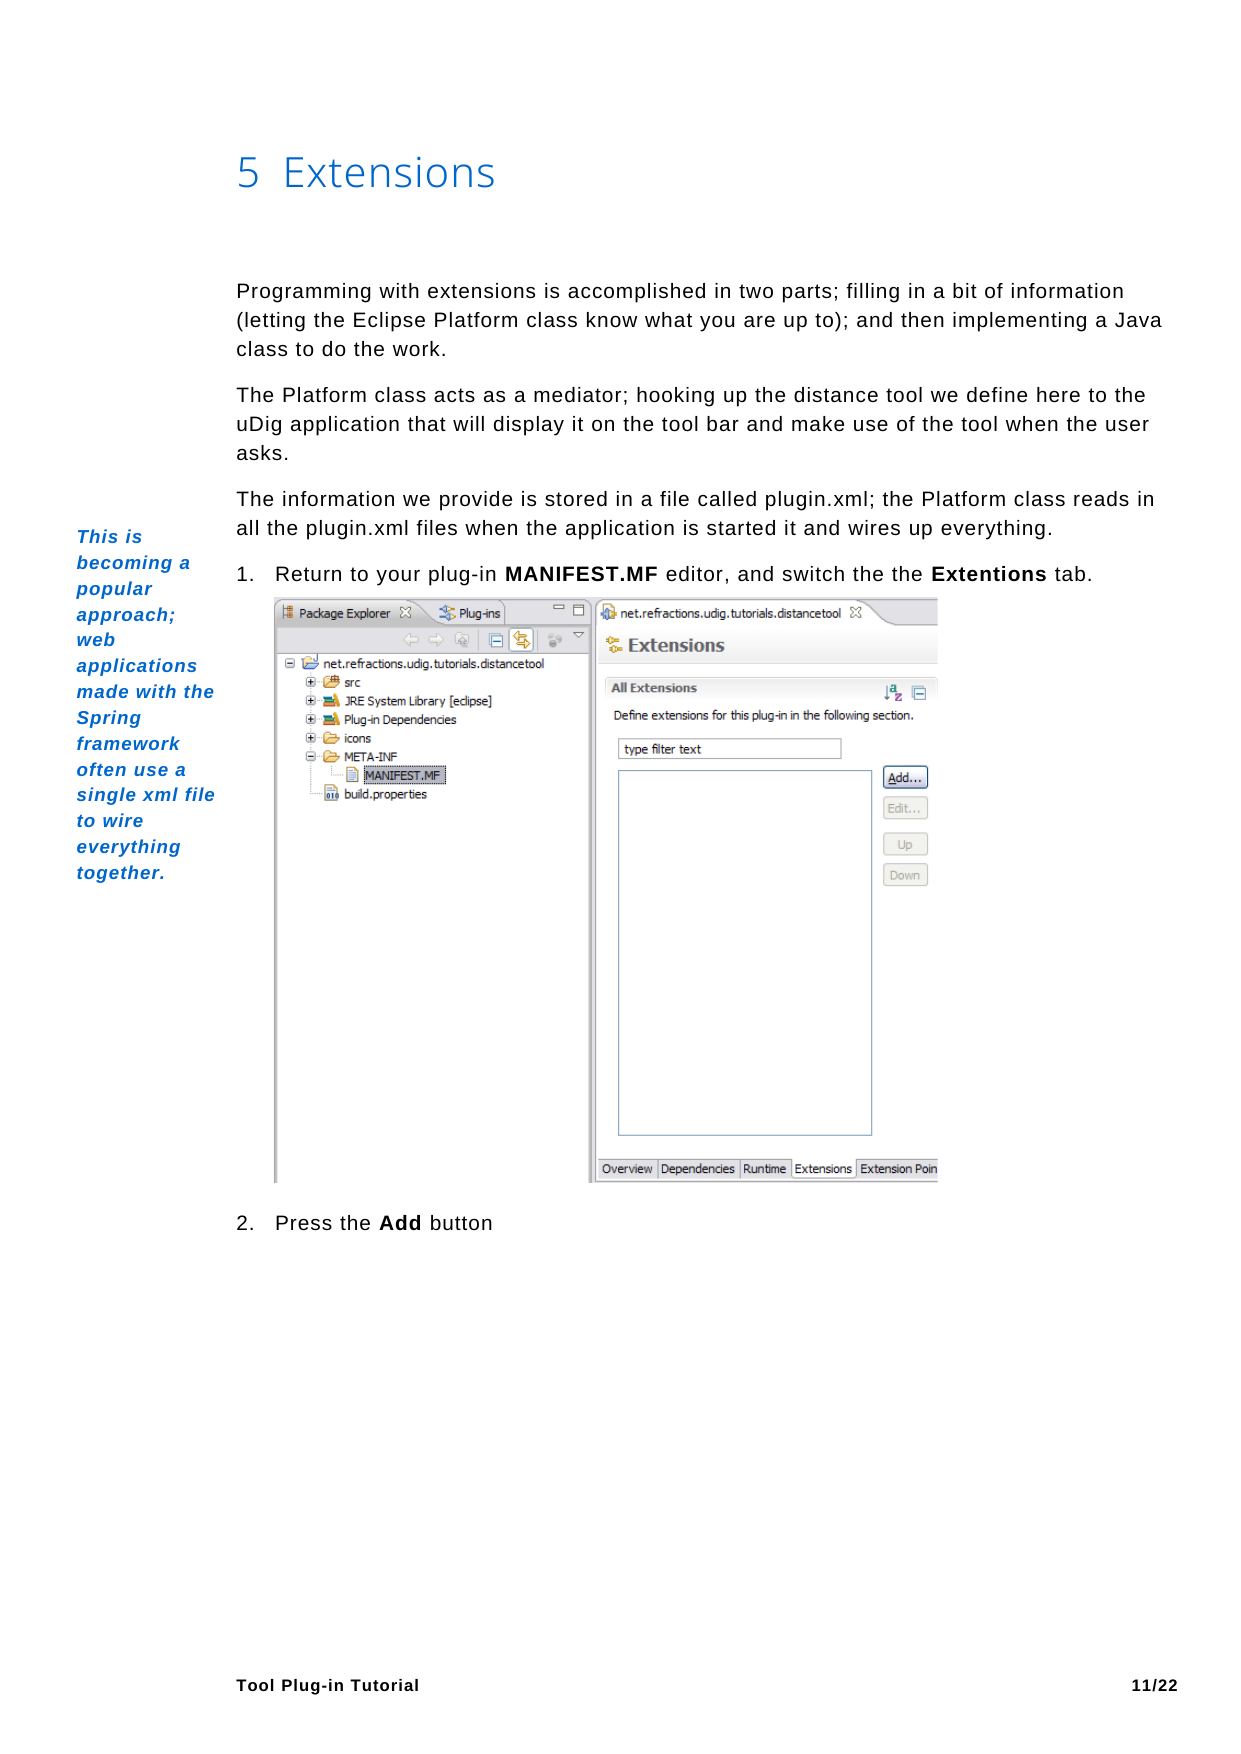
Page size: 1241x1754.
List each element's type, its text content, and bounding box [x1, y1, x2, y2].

picture [273, 597, 938, 1183]
text This is becoming a popular approach; web applications made with the Spring framework often use a single xml file to wire everything together. [76, 526, 220, 883]
list Return to your plug-in MANIFEST.MF editor, and switch the the Extentions tab. [236, 562, 1181, 1194]
subtitle Extensions [236, 143, 1181, 200]
text The information we provide is stored in a file called plugin.xml; the Platform class reads in all the plugin.xml files when the application is started it and wires up everything. [236, 487, 1181, 539]
text Programming with extensions is accomplished in two parts; filling in a bit of information (letting the Eclipse Platform class know what you are up to); and then implementing a Java class to do the work. [236, 279, 1181, 360]
text The Platform class acts as a mediator; hooking up the distance tool we define here to the uDig application that will display it on the tool bar and make use of the tool when the user asks. [236, 383, 1181, 464]
list Press the Add button [236, 1211, 1181, 1235]
